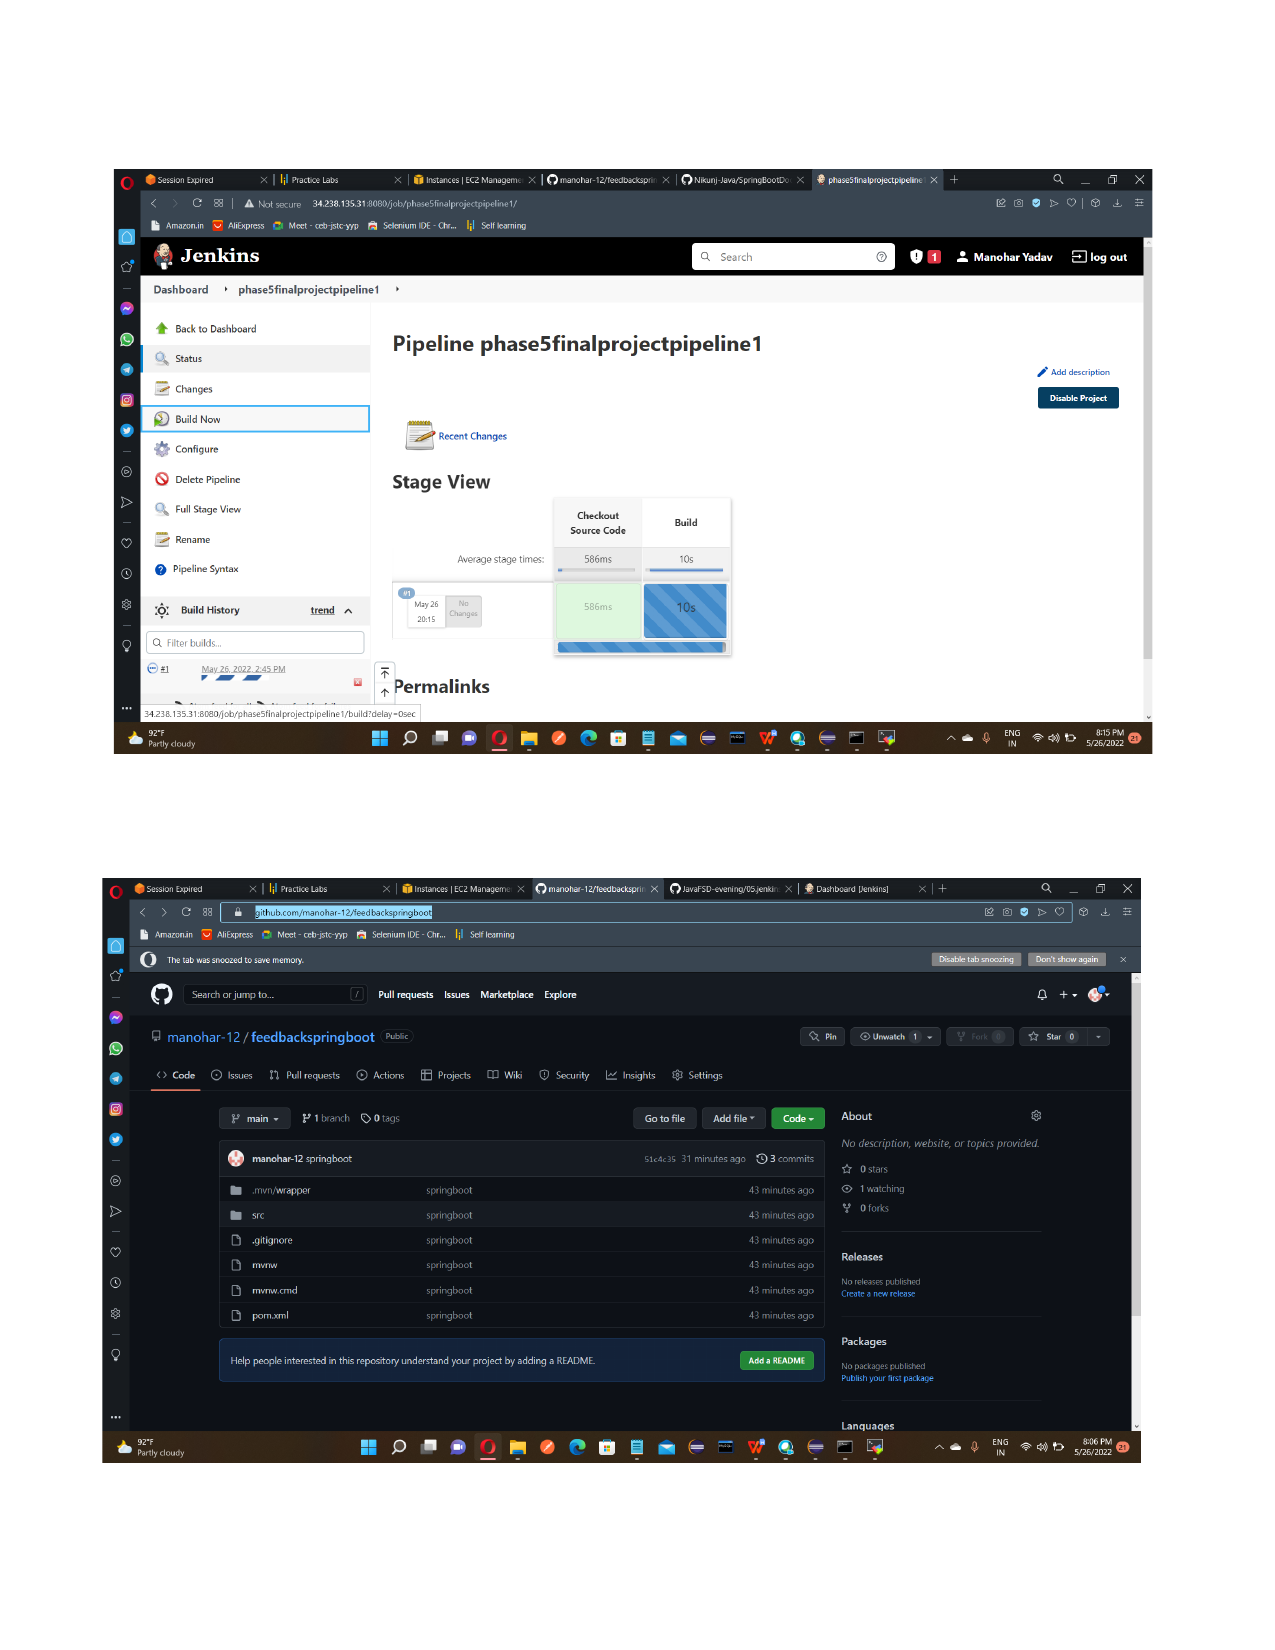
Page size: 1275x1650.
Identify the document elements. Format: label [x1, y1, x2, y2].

picture [113, 169, 1153, 754]
picture [102, 878, 1141, 1463]
